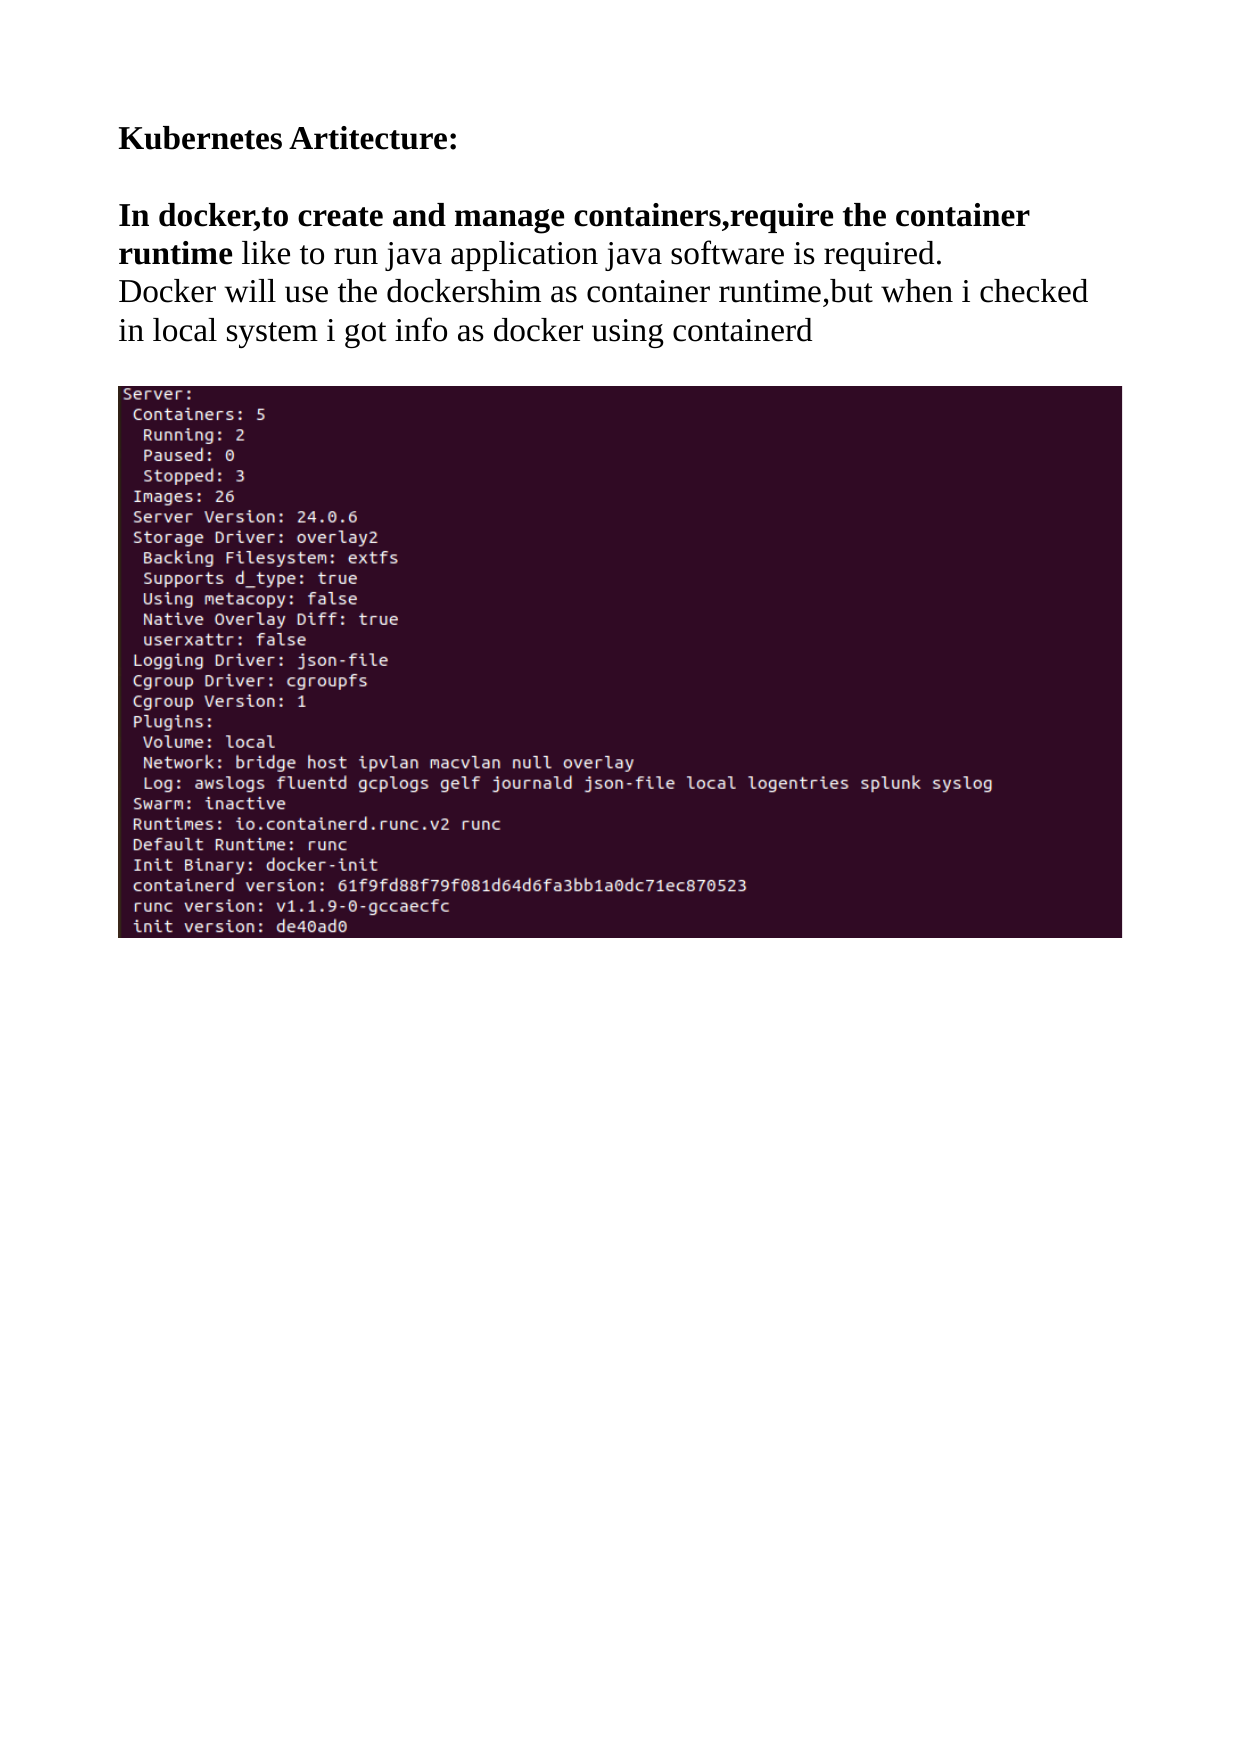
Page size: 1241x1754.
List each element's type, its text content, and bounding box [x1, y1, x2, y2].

text Docker will use the dockershim as container runtime,but when i checked in local system i got info as docker using containerd [118, 271, 1122, 348]
text Kubernetes Artitecture: [118, 118, 1122, 156]
picture [118, 386, 1123, 938]
text In docker,to create and manage containers,require the container runtime like to run java application java software is required. [118, 195, 1122, 271]
